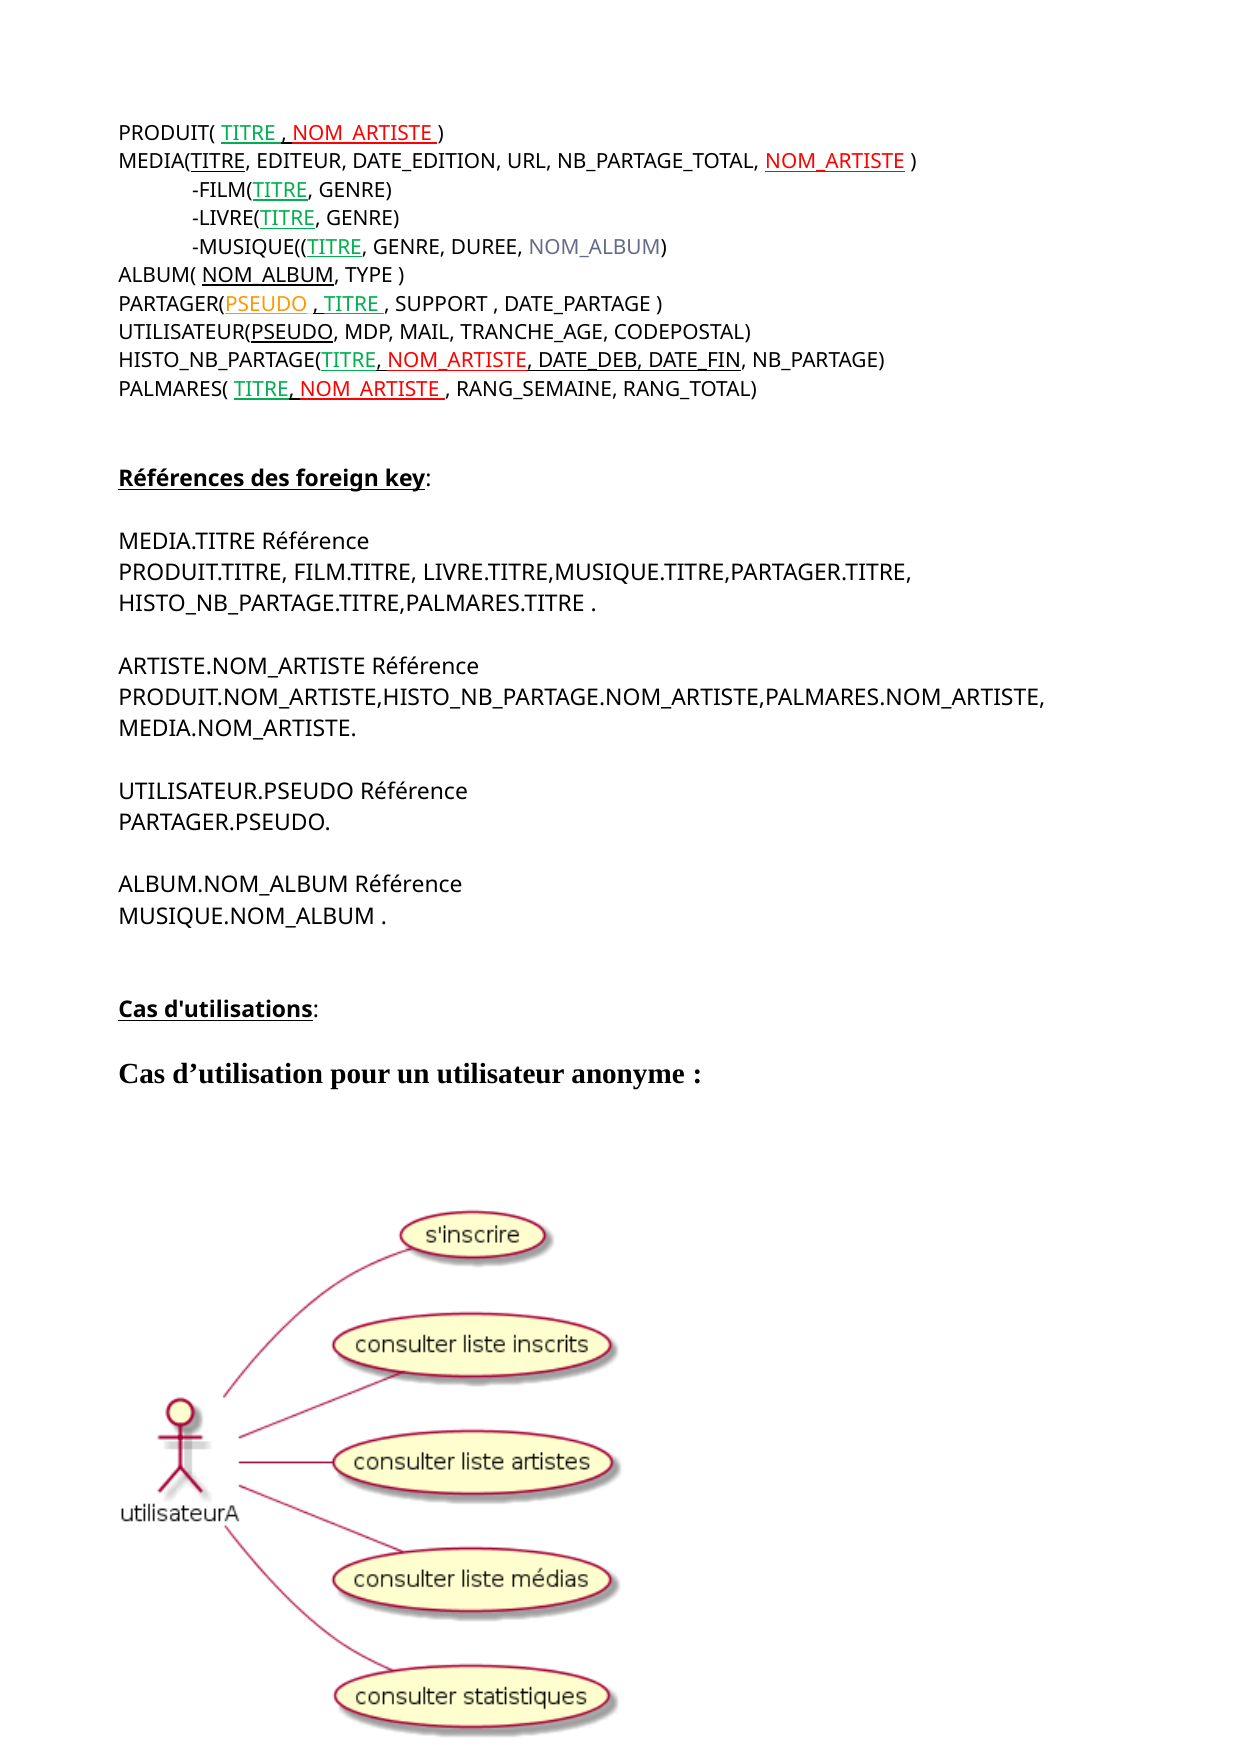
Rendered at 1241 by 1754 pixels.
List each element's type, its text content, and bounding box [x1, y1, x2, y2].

text ALBUM.NOM_ALBUM Référence [118, 868, 1122, 900]
text PARTAGER(PSEUDO , TITRE , SUPPORT , DATE_PARTAGE ) [118, 289, 1122, 317]
text Cas d'utilisations: [118, 993, 1122, 1025]
text PARTAGER.PSEUDO. [118, 806, 1122, 837]
text UTILISATEUR.PSEUDO Référence [118, 775, 1122, 806]
text MUSIQUE.NOM_ALBUM . [118, 900, 1122, 931]
text -LIVRE(TITRE, GENRE) [118, 203, 1122, 232]
text PRODUIT( TITRE , NOM_ARTISTE ) [118, 118, 1122, 147]
picture [111, 1199, 627, 1742]
text Cas d’utilisation pour un utilisateur anonyme : [118, 1056, 1122, 1089]
text UTILISATEUR(PSEUDO, MDP, MAIL, TRANCHE_AGE, CODEPOSTAL) [118, 317, 1122, 346]
text MEDIA.TITRE Référence [118, 525, 1122, 556]
text PRODUIT.NOM_ARTISTE,HISTO_NB_PARTAGE.NOM_ARTISTE,PALMARES.NOM_ARTISTE, MEDIA.NOM_ARTISTE. [118, 681, 1122, 743]
text ARTISTE.NOM_ARTISTE Référence [118, 650, 1122, 681]
text PALMARES( TITRE, NOM_ARTISTE , RANG_SEMAINE, RANG_TOTAL) [118, 374, 1122, 402]
text -FILM(TITRE, GENRE) [118, 175, 1122, 203]
text PRODUIT.TITRE, FILM.TITRE, LIVRE.TITRE,MUSIQUE.TITRE,PARTAGER.TITRE, HISTO_NB_PARTAGE.TITRE,PALMARES.TITRE . [118, 556, 1122, 618]
text Références des foreign key: [118, 462, 1122, 493]
text HISTO_NB_PARTAGE(TITRE, NOM_ARTISTE, DATE_DEB, DATE_FIN, NB_PARTAGE) [118, 346, 1122, 374]
text -MUSIQUE((TITRE, GENRE, DUREE, NOM_ALBUM) [118, 232, 1122, 260]
text MEDIA(TITRE, EDITEUR, DATE_EDITION, URL, NB_PARTAGE_TOTAL, NOM_ARTISTE ) [118, 147, 1122, 175]
text ALBUM( NOM_ALBUM, TYPE ) [118, 260, 1122, 289]
